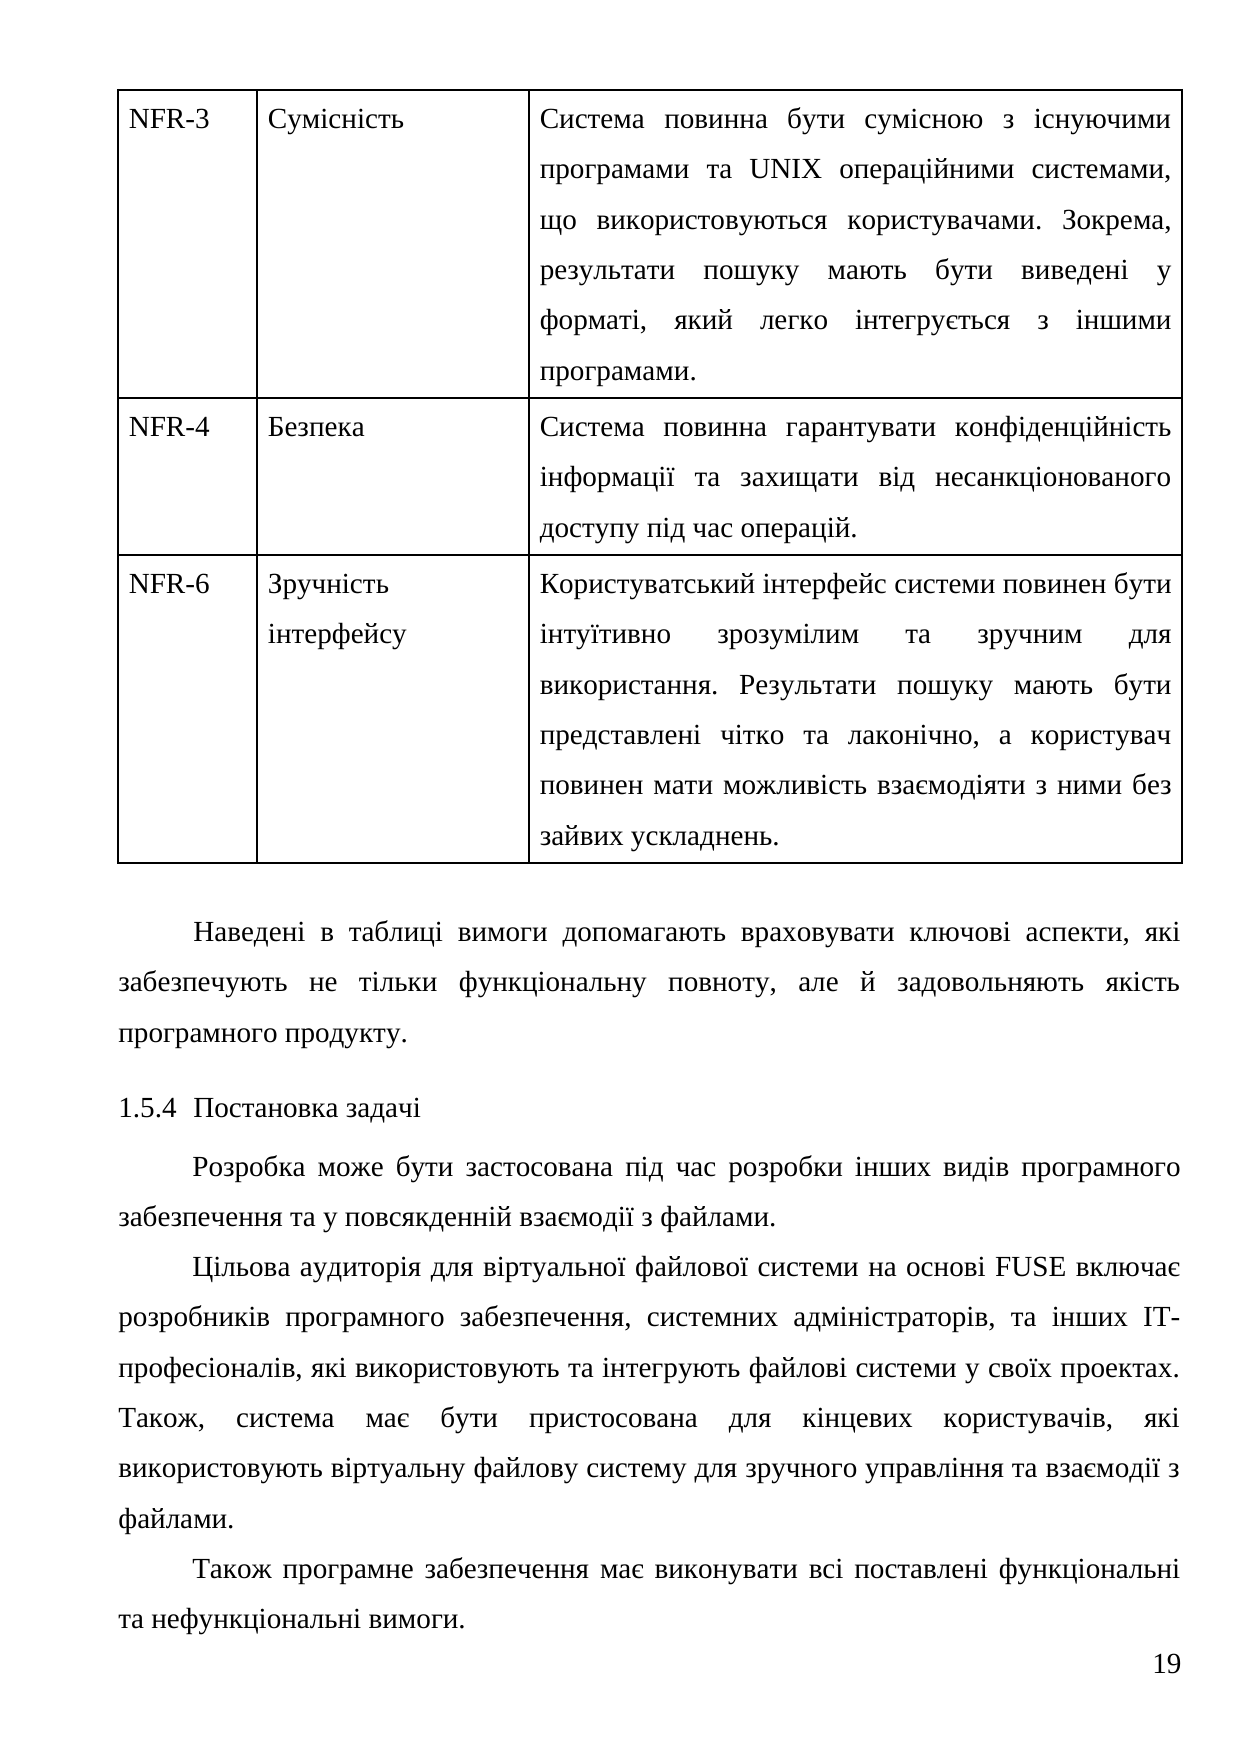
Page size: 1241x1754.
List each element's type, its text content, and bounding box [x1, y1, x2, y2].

text Наведені в таблиці вимоги допомагають враховувати ключові аспекти, які забезпечують не тільки функціональну повноту, але й задовольняють якість програмного продукту. [118, 914, 1181, 1048]
table_cell NFR-3 [119, 91, 256, 397]
text Розробка може бути застосована під час розробки інших видів програмного забезпечення та у повсякденній взаємодії з файлами. [118, 1149, 1181, 1232]
table_cell Система повинна бути сумісною з існуючими програмами та UNIX операційними системами, що використовуються користувачами. Зокрема, результати пошуку мають бути виведені у форматі, який легко інтегрується з іншими програмами. [530, 91, 1181, 397]
table_cell Користуватський інтерфейс системи повинен бути інтуїтивно зрозумілим та зручним для використання. Результати пошуку мають бути представлені чітко та лаконічно, а користувач повинен мати можливість взаємодіяти з ними без зайвих ускладнень. [530, 556, 1181, 862]
subtitle Постановка задачі [118, 1090, 1181, 1124]
text Цільова аудиторія для віртуальної файлової системи на основі FUSE включає розробників програмного забезпечення, системних адміністраторів, та інших IT-професіоналів, які використовують та інтегрують файлові системи у своїх проектах. Також, система має бути пристосована для кінцевих користувачів, які використовують віртуальну файлову систему для зручного управління та взаємодії з файлами. [118, 1249, 1181, 1534]
table_cell NFR-4 [119, 399, 256, 554]
table_cell Система повинна гарантувати конфіденційність інформації та захищати від несанкціонованого доступу під час операцій. [530, 399, 1181, 554]
text Також програмне забезпечення має виконувати всі поставлені функціональні та нефункціональні вимоги. [118, 1551, 1181, 1635]
table_cell NFR-6 [119, 556, 256, 862]
table_cell Сумісність [258, 91, 528, 397]
table_cell Безпека [258, 399, 528, 554]
table_cell Зручність інтерфейсу [258, 556, 528, 862]
